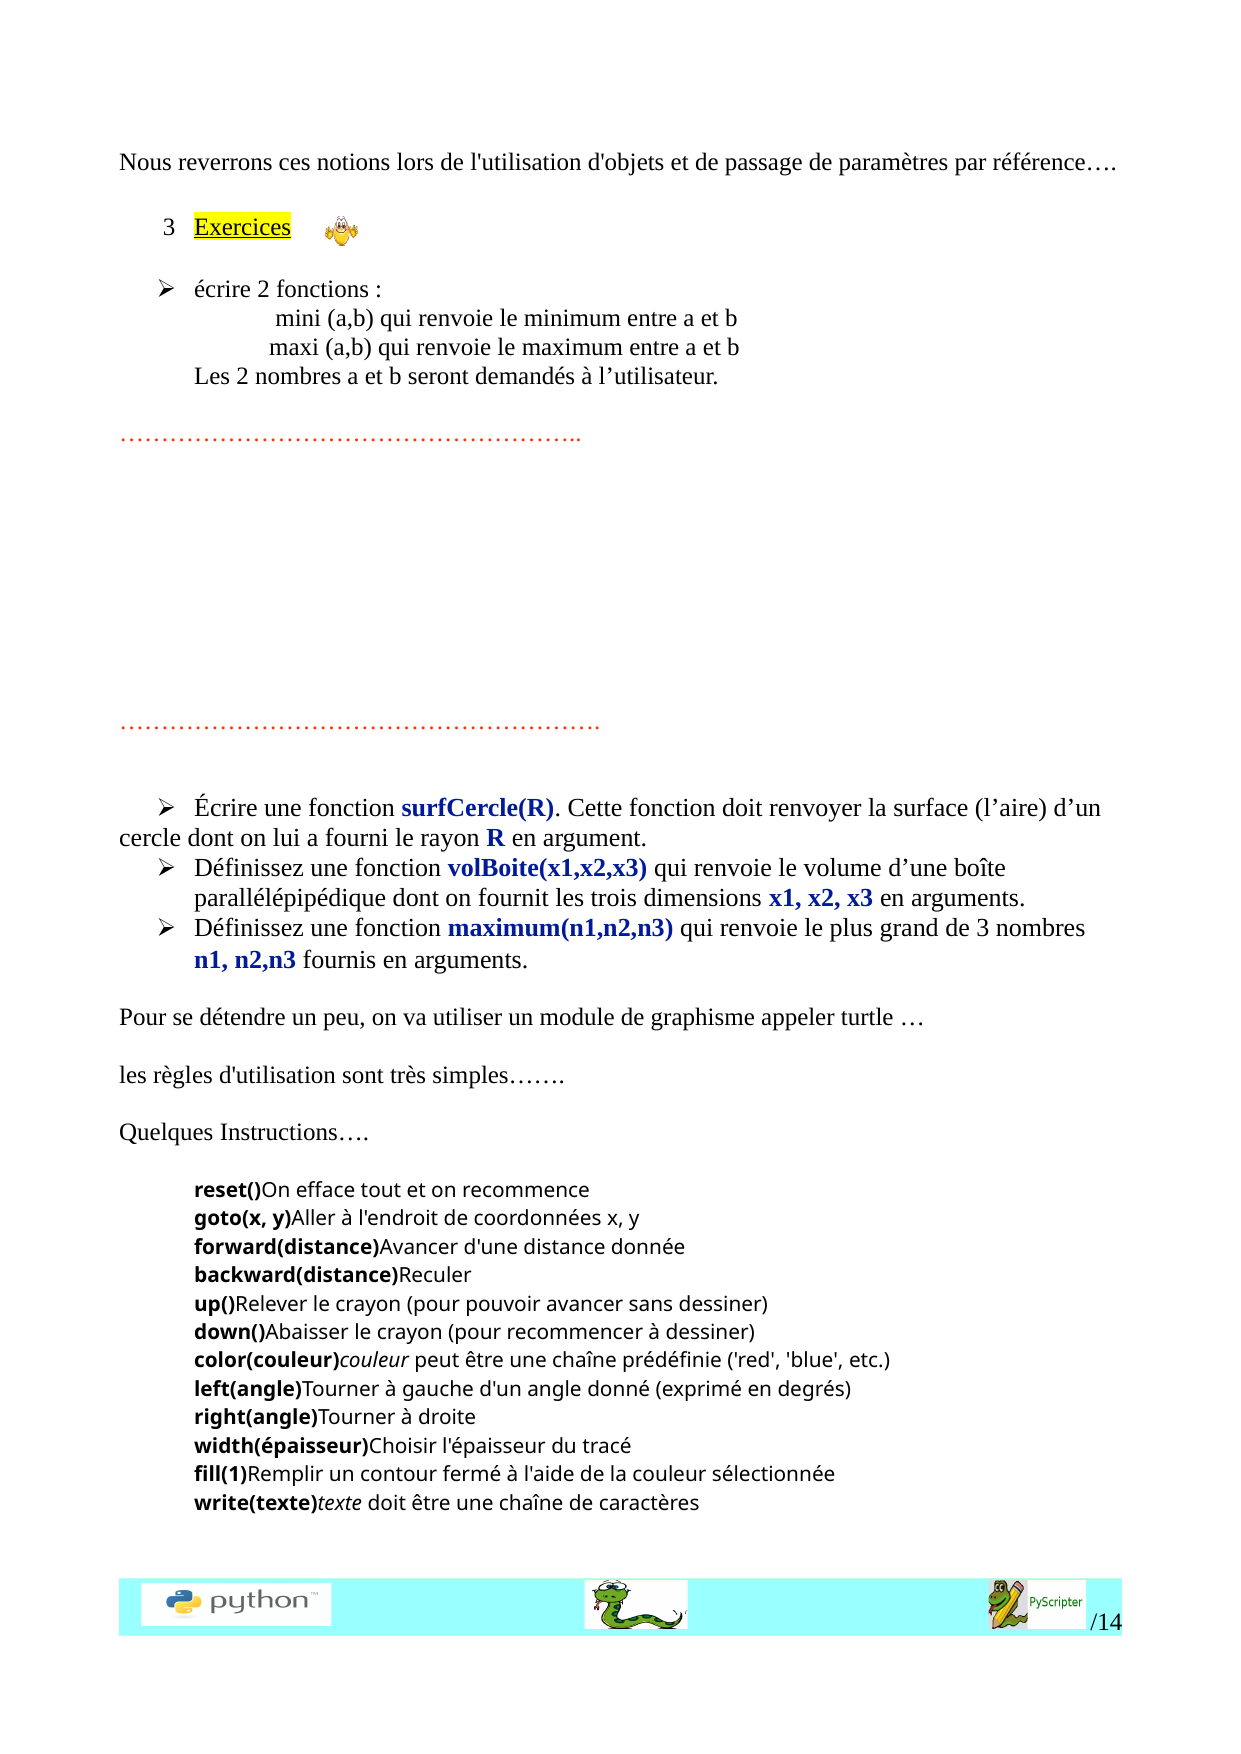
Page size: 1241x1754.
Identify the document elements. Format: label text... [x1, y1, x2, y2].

picture [988, 1580, 1087, 1629]
text mini (a,b) qui renvoie le minimum entre a et b [119, 303, 1122, 332]
text right(angle)Tourner à droite [194, 1402, 1122, 1431]
list Définissez une fonction volBoite(x1,x2,x3) qui renvoie le volume d’une boîte [156, 852, 1122, 882]
text …………………………………………………. [119, 706, 1122, 734]
list Définissez une fonction maximum(n1,n2,n3) qui renvoie le plus grand de 3 nombres n1, n2,n3 fournis en arguments. [156, 912, 1122, 974]
text goto(x, y)Aller à l'endroit de coordonnées x, y [194, 1203, 1122, 1232]
text left(angle)Tourner à gauche d'un angle donné (exprimé en degrés) [194, 1374, 1122, 1402]
list écrire 2 fonctions : [156, 274, 1122, 303]
text up()Relever le crayon (pour pouvoir avancer sans dessiner) [194, 1289, 1122, 1317]
text backward(distance)Reculer [194, 1260, 1122, 1289]
picture [141, 1583, 332, 1626]
text Les 2 nombres a et b seront demandés à l’utilisateur. [119, 361, 1122, 389]
text cercle dont on lui a fourni le rayon R en argument. [119, 822, 1122, 852]
text les règles d'utilisation sont très simples……. [119, 1060, 1122, 1089]
text write(texte)texte doit être une chaîne de caractères [194, 1488, 1122, 1516]
picture [584, 1580, 688, 1629]
list Écrire une fonction surfCercle(R). Cette fonction doit renvoyer la surface (l’aire) d’un [156, 792, 1122, 822]
text down()Abaisser le crayon (pour recommencer à dessiner) [194, 1317, 1122, 1346]
text width(épaisseur)Choisir l'épaisseur du tracé [194, 1431, 1122, 1459]
text fill(1)Remplir un contour fermé à l'aide de la couleur sélectionnée [194, 1459, 1122, 1488]
list parallélépipédique dont on fournit les trois dimensions x1, x2, x3 en arguments. [156, 882, 1122, 912]
text maxi (a,b) qui renvoie le maximum entre a et b [119, 332, 1122, 361]
picture [322, 204, 361, 246]
text color(couleur)couleur peut être une chaîne prédéfinie ('red', 'blue', etc.) [194, 1346, 1122, 1374]
text Quelques Instructions…. [119, 1117, 1122, 1146]
list Exercices [156, 204, 322, 246]
list [361, 204, 1122, 246]
text Nous reverrons ces notions lors de l'utilisation d'objets et de passage de paramètres par référence…. [119, 147, 1122, 176]
text reset()On efface tout et on recommence [194, 1175, 1122, 1203]
text ……………………………………………….. [119, 418, 1122, 447]
text forward(distance)Avancer d'une distance donnée [194, 1232, 1122, 1260]
text Pour se détendre un peu, on va utiliser un module de graphisme appeler turtle … [119, 1002, 1122, 1031]
